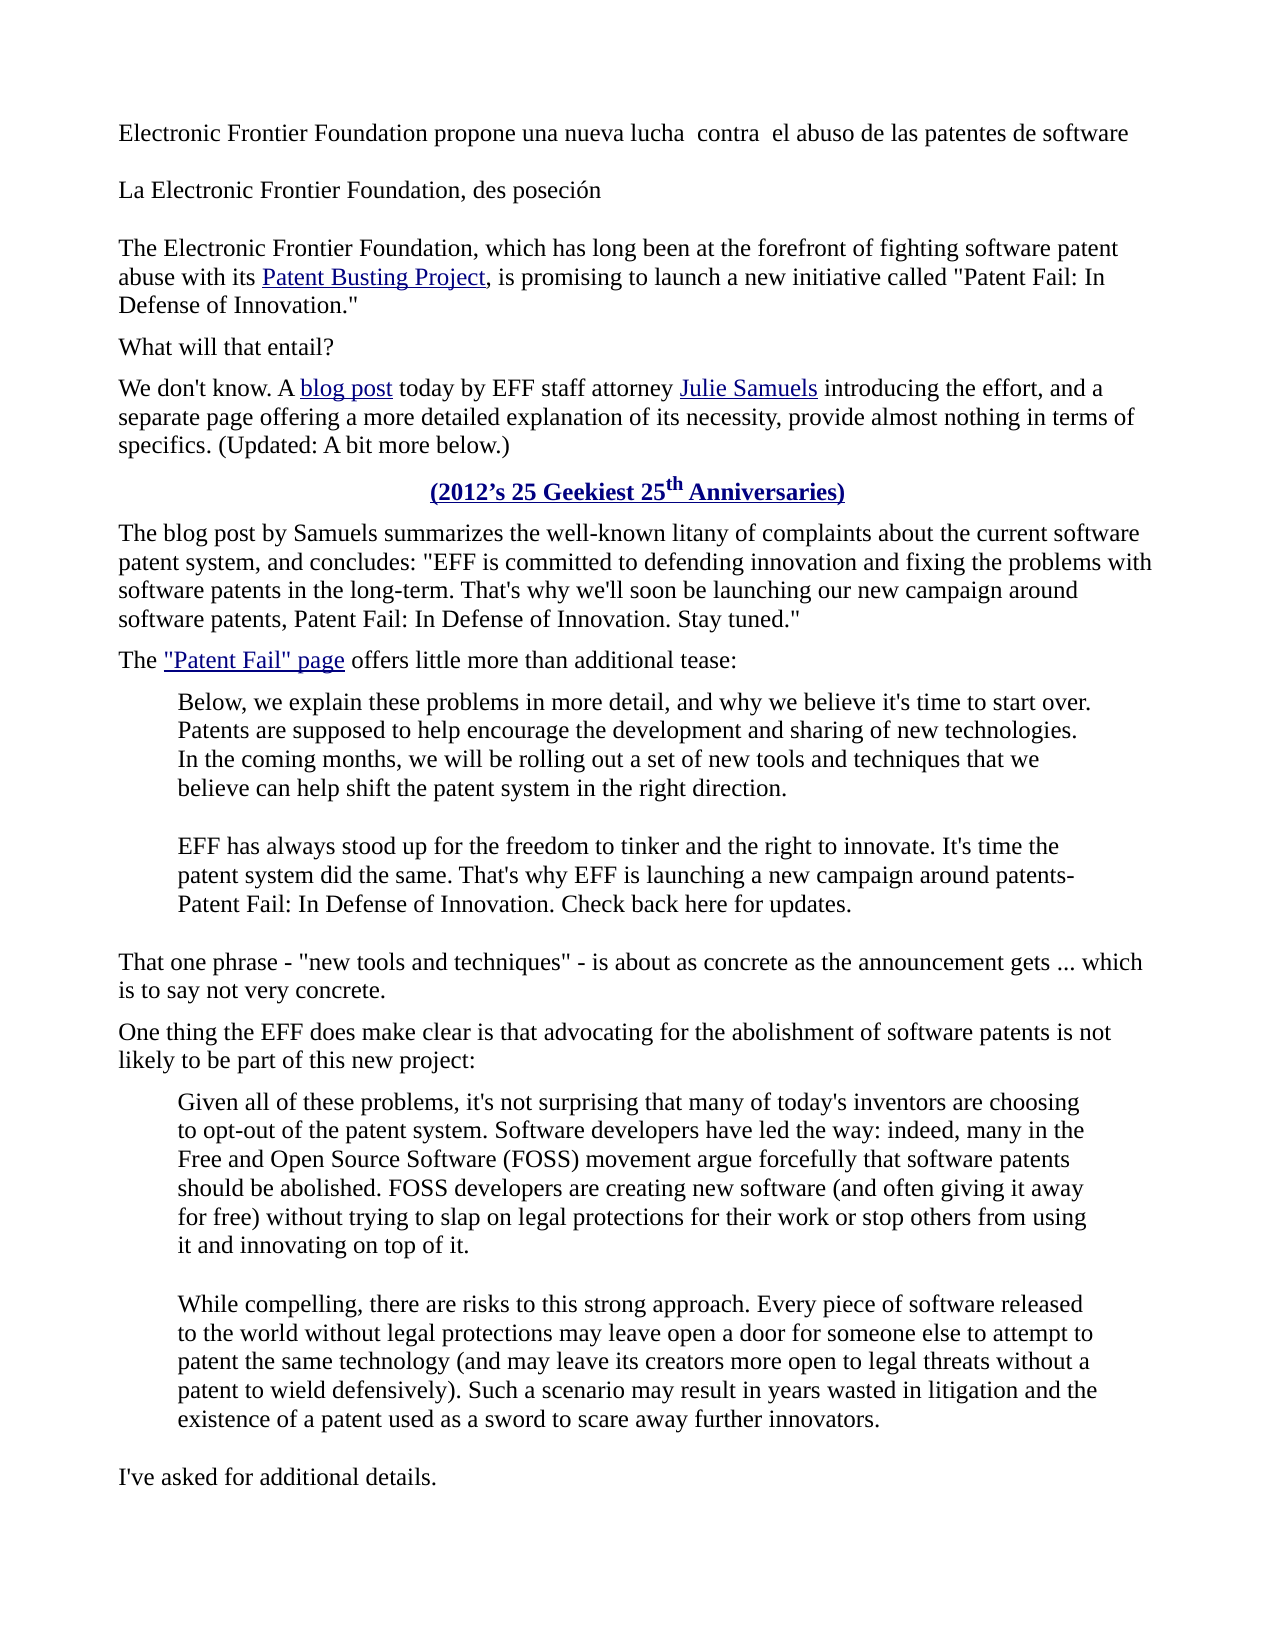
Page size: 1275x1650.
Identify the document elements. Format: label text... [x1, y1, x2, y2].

text We don't know. A blog post today by EFF staff attorney Julie Samuels introducing the effort, and a separate page offering a more detailed explanation of its necessity, provide almost nothing in terms of specifics. (Updated: A bit more below.) [118, 373, 1157, 459]
text That one phrase - "new tools and techniques" - is about as concrete as the announcement gets ... which is to say not very concrete. [118, 947, 1157, 1004]
text The blog post by Samuels summarizes the well-known litany of complaints about the current software patent system, and concludes: "EFF is committed to defending innovation and fixing the problems with software patents in the long-term. That's why we'll soon be launching our new campaign around software patents, Patent Fail: In Defense of Innovation. Stay tuned." [118, 518, 1157, 633]
text While compelling, there are risks to this strong approach. Every piece of software released to the world without legal protections may leave open a door for someone else to attempt to patent the same technology (and may leave its creators more open to legal threats without a patent to wield defensively). Such a scenario may result in years wasted in litigation and the existence of a patent used as a sword to scare away further innovators. [177, 1289, 1098, 1433]
text What will that entail? [118, 332, 1157, 361]
text One thing the EFF does make clear is that advocating for the abolishment of software patents is not likely to be part of this new project: [118, 1017, 1157, 1074]
text (2012’s 25 Geekiest 25th Anniversaries) [118, 472, 1157, 505]
text Electronic Frontier Foundation propone una nueva lucha contra el abuso de las patentes de software [118, 118, 1157, 147]
text The Electronic Frontier Foundation, which has long been at the forefront of fighting software patent abuse with its Patent Busting Project, is promising to launch a new initiative called "Patent Fail: In Defense of Innovation." [118, 233, 1157, 319]
text Below, we explain these problems in more detail, and why we believe it's time to start over. Patents are supposed to help encourage the development and sharing of new technologies. In the coming months, we will be rolling out a set of new tools and techniques that we believe can help shift the patent system in the right direction. [177, 687, 1098, 802]
text La Electronic Frontier Foundation, des poseción [118, 176, 1157, 204]
text I've asked for additional details. [118, 1462, 1157, 1491]
text The "Patent Fail" page offers little more than additional tease: [118, 645, 1157, 674]
text Given all of these problems, it's not surprising that many of today's inventors are choosing to opt-out of the patent system. Software developers have led the way: indeed, many in the Free and Open Source Software (FOSS) movement argue forcefully that software patents should be abolished. FOSS developers are creating new software (and often giving it away for free) without trying to slap on legal protections for their work or stop others from using it and innovating on top of it. [177, 1087, 1098, 1259]
text EFF has always stood up for the freedom to tinker and the right to innovate. It's time the patent system did the same. That's why EFF is launching a new campaign around patents-Patent Fail: In Defense of Innovation. Check back here for updates. [177, 831, 1098, 917]
